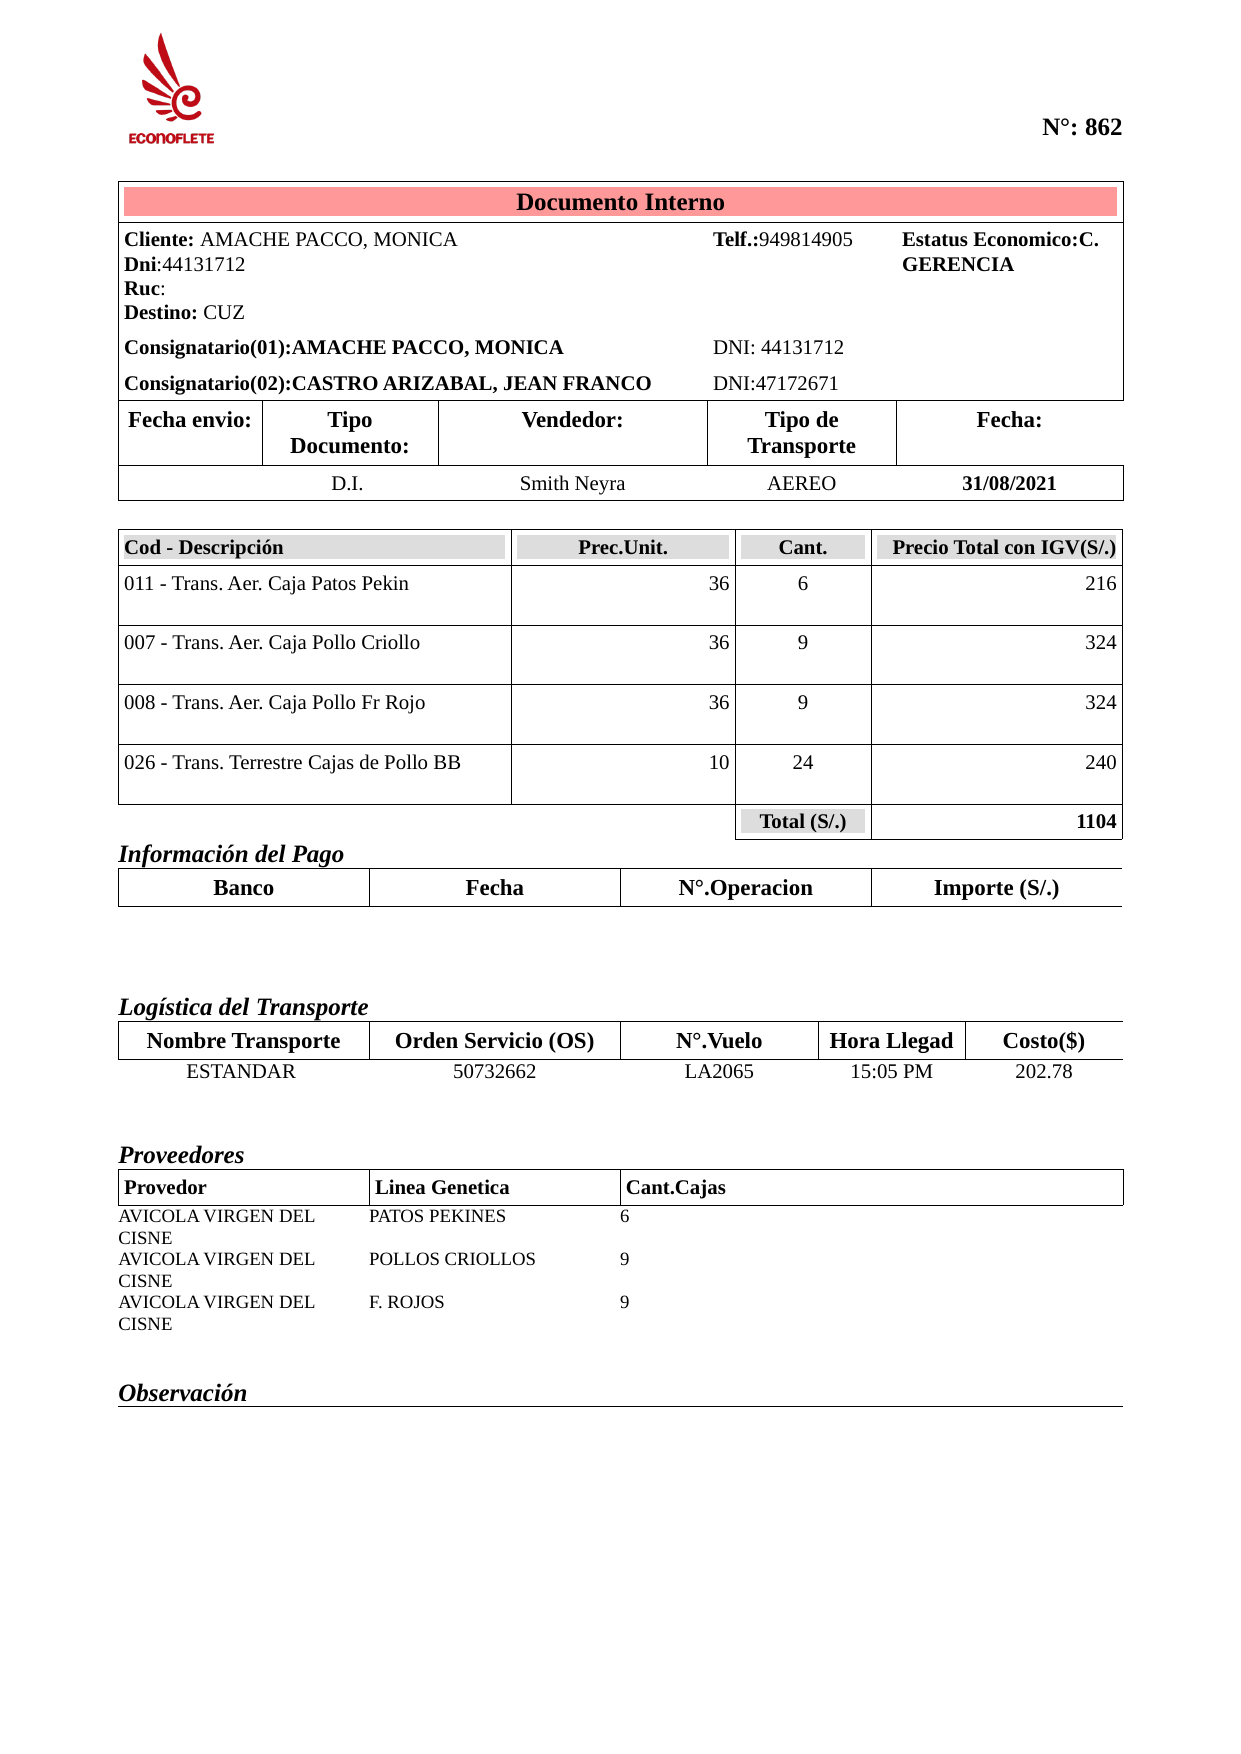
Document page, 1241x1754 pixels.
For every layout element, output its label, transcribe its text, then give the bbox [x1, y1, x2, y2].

table_cell [871, 907, 1122, 935]
table_cell [118, 805, 511, 839]
table_cell [118, 1335, 369, 1356]
table_cell 36 [512, 626, 735, 684]
table_cell [118, 1083, 369, 1112]
table_header [118, 1407, 1123, 1431]
table_cell D.I. [262, 466, 438, 500]
table_cell Consignatario(01):AMACHE PACCO, MONICA [119, 329, 707, 365]
table_cell [369, 1335, 620, 1356]
table_header Cod - Descripción [119, 530, 511, 565]
table_cell [818, 1083, 965, 1112]
table_cell LA2065 [620, 1060, 818, 1083]
table_cell [369, 964, 620, 992]
table_header Cant. [736, 530, 871, 565]
text Información del Pago [118, 839, 1122, 868]
table_cell [818, 1112, 965, 1141]
table_cell [119, 466, 262, 500]
table_cell 026 - Trans. Terrestre Cajas de Pollo BB [119, 745, 511, 803]
table_cell ESTANDAR [118, 1060, 369, 1083]
table_header Costo($) [966, 1022, 1123, 1059]
table_header Prec.Unit. [512, 530, 735, 565]
table_cell Tipo de Transporte [708, 401, 896, 465]
table_cell [620, 907, 871, 935]
table_cell [871, 935, 1122, 963]
table_cell 15:05 PM [818, 1060, 965, 1083]
table_cell [369, 1356, 620, 1378]
table_cell [118, 907, 369, 935]
table_cell Consignatario(02):CASTRO ARIZABAL, JEAN FRANCO [119, 365, 707, 400]
table_cell [620, 935, 871, 963]
table_cell AEREO [707, 466, 896, 500]
table_cell 10 [512, 745, 735, 803]
table_cell 9 [736, 626, 871, 684]
table_cell Total (S/.) [736, 805, 871, 839]
table_cell PATOS PEKINES [369, 1206, 620, 1248]
table_header Cant.Cajas [621, 1170, 1123, 1205]
table_cell DNI:47172671 [707, 365, 1123, 400]
table_header Documento Interno [119, 182, 1123, 222]
table_cell F. ROJOS [369, 1291, 620, 1334]
table_cell [511, 805, 735, 839]
text Proveedores [118, 1141, 1122, 1169]
table_cell [369, 907, 620, 935]
table_cell [369, 935, 620, 963]
table_header Provedor [119, 1170, 369, 1205]
table_cell Fecha envio: [119, 401, 262, 465]
table_header Banco [119, 869, 369, 906]
table_cell 202.78 [965, 1060, 1123, 1083]
table_cell 9 [620, 1248, 1123, 1291]
table_cell POLLOS CRIOLLOS [369, 1248, 620, 1291]
table_cell Smith Neyra [438, 466, 707, 500]
table_header Importe (S/.) [872, 869, 1122, 906]
table_cell [620, 1083, 818, 1112]
table_cell Telf.:949814905 [707, 223, 896, 329]
table_cell [369, 1112, 620, 1141]
table_cell [620, 1356, 1123, 1378]
table_cell Tipo Documento: [263, 401, 438, 465]
table_header Nombre Transporte [119, 1022, 369, 1059]
table_cell Cliente: AMACHE PACCO, MONICA Dni:44131712 Ruc: Destino: CUZ [119, 223, 707, 329]
table_cell 324 [872, 685, 1122, 744]
table_cell 36 [512, 566, 735, 624]
table_cell [965, 1112, 1123, 1141]
table_cell 24 [736, 745, 871, 803]
table_cell [871, 964, 1122, 992]
table_cell [118, 964, 369, 992]
table_cell 50732662 [369, 1060, 620, 1083]
table_cell [118, 935, 369, 963]
table_cell 216 [872, 566, 1122, 624]
table_header N°.Operacion [621, 869, 871, 906]
table_cell [620, 1335, 1123, 1356]
table_header N°.Vuelo [621, 1022, 818, 1059]
table_cell AVICOLA VIRGEN DEL CISNE [118, 1248, 369, 1291]
table_cell [118, 1112, 369, 1141]
table_cell 1104 [872, 805, 1122, 839]
table_cell [965, 1083, 1123, 1112]
table_cell Fecha: [897, 401, 1123, 465]
table_cell Estatus Economico:C. GERENCIA [896, 223, 1123, 329]
table_header Hora Llegad [819, 1022, 965, 1059]
table_cell 36 [512, 685, 735, 744]
table_cell 6 [620, 1206, 1123, 1248]
table_header Orden Servicio (OS) [370, 1022, 620, 1059]
table_header Fecha [370, 869, 620, 906]
table_cell [118, 1356, 369, 1378]
text Observación [118, 1378, 1122, 1406]
table_cell [620, 964, 871, 992]
table_header Precio Total con IGV(S/.) [872, 530, 1122, 565]
table_cell 011 - Trans. Aer. Caja Patos Pekin [119, 566, 511, 624]
table_cell [620, 1112, 818, 1141]
table_cell 240 [872, 745, 1122, 803]
table_cell 007 - Trans. Aer. Caja Pollo Criollo [119, 626, 511, 684]
table_cell 008 - Trans. Aer. Caja Pollo Fr Rojo [119, 685, 511, 744]
table_cell 31/08/2021 [896, 466, 1123, 500]
table_cell DNI: 44131712 [707, 329, 1123, 365]
table_cell [369, 1083, 620, 1112]
table_cell 324 [872, 626, 1122, 684]
table_cell Vendedor: [439, 401, 707, 465]
text Logística del Transporte [118, 992, 1122, 1021]
picture [118, 32, 225, 144]
table_cell 6 [736, 566, 871, 624]
table_cell AVICOLA VIRGEN DEL CISNE [118, 1206, 369, 1248]
table_cell 9 [620, 1291, 1123, 1334]
table_cell AVICOLA VIRGEN DEL CISNE [118, 1291, 369, 1334]
table_cell 9 [736, 685, 871, 744]
table_header Linea Genetica [370, 1170, 620, 1205]
